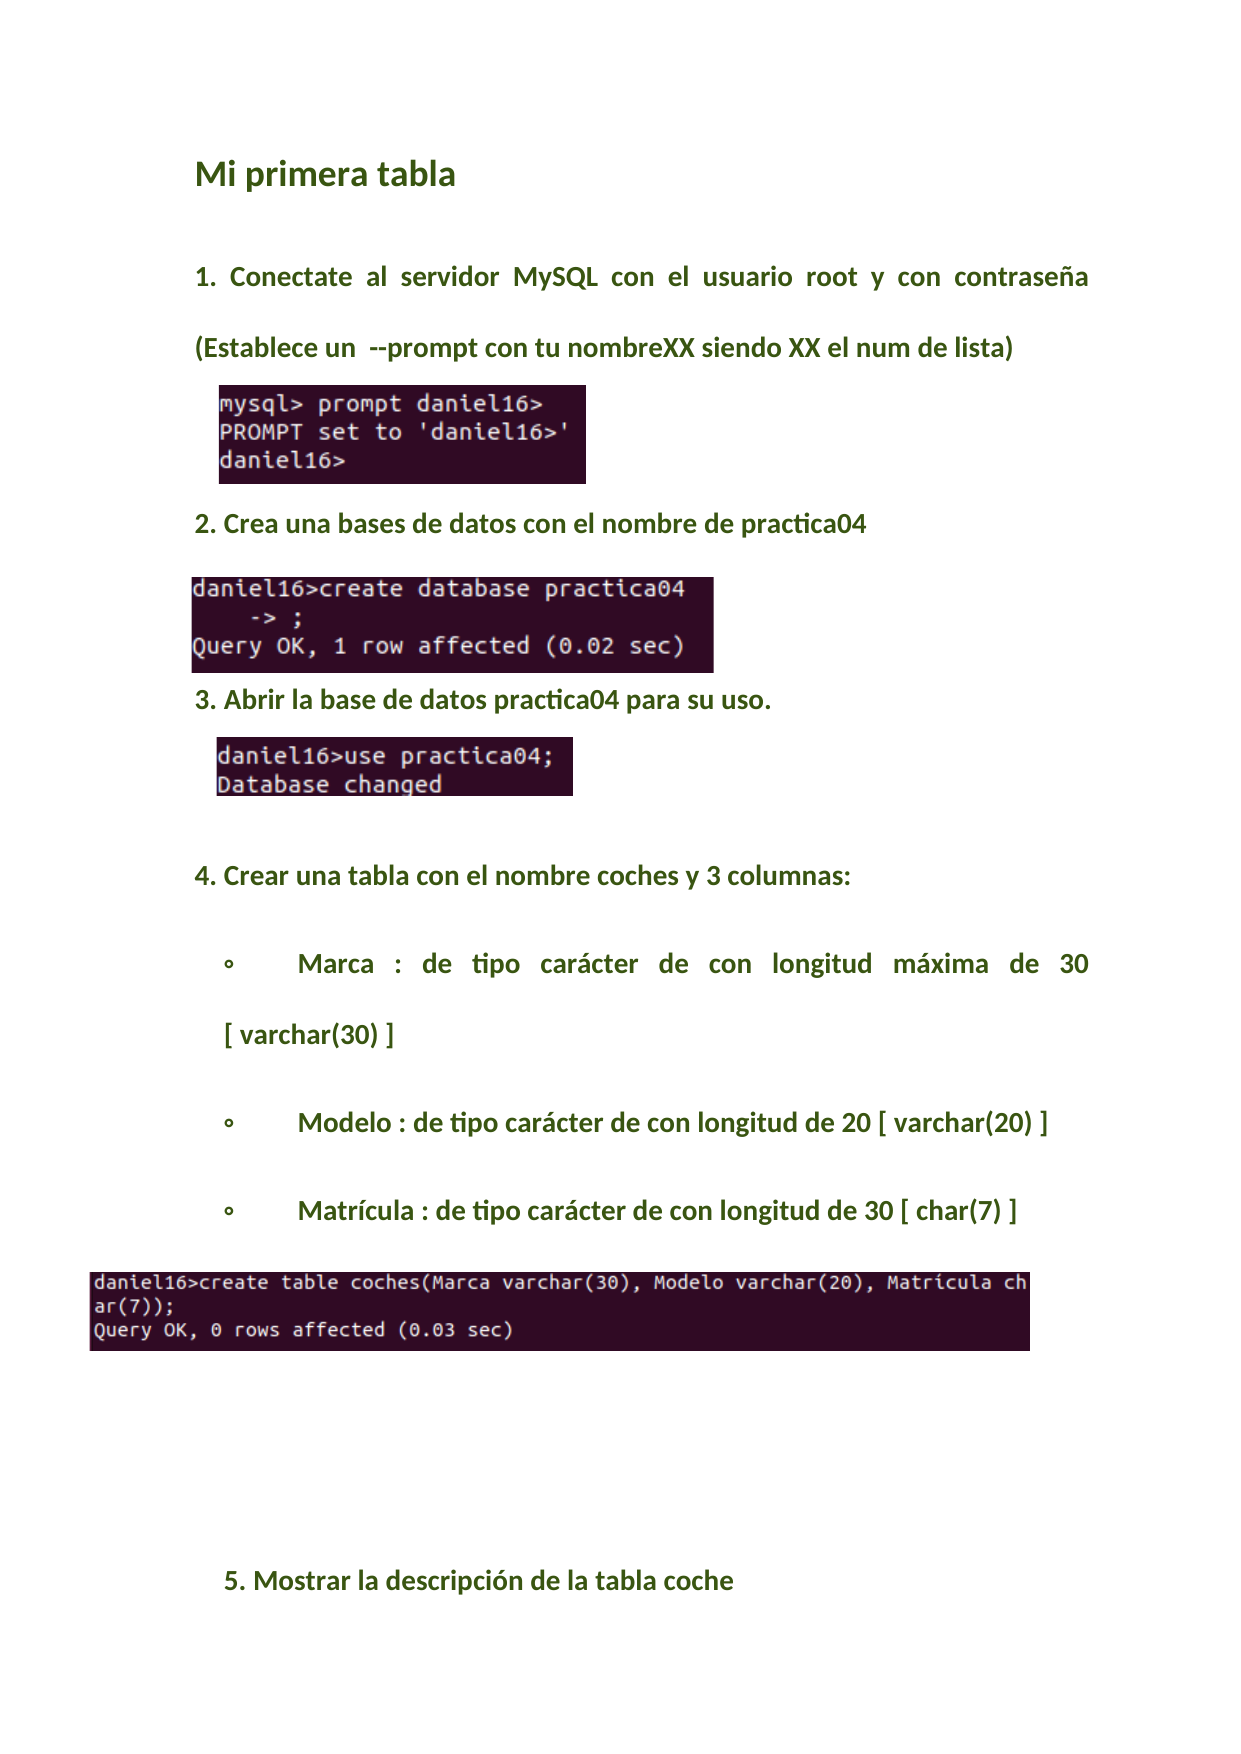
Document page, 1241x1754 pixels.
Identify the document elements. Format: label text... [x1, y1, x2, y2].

list ◦ Modelo : de tipo carácter de con longitud de 20 [ varchar(20) ] [224, 1104, 1090, 1140]
picture [216, 737, 573, 796]
list ◦ Marca : de tipo carácter de con longitud máxima de 30 [ varchar(30) ] [224, 945, 1090, 1052]
list ◦ Matrícula : de tipo carácter de con longitud de 30 [ char(7) ] [224, 1192, 1090, 1228]
list Mi primera tabla [194, 150, 1090, 196]
picture [218, 385, 586, 484]
list 1. Conectate al servidor MySQL con el usuario root y con contraseña (Establece un --prompt con tu nombreXX siendo XX el num de lista) [194, 258, 1090, 365]
picture [89, 1272, 1030, 1351]
list 4. Crear una tabla con el nombre coches y 3 columnas: [194, 857, 1090, 893]
picture [191, 577, 714, 673]
list 3. Abrir la base de datos practica04 para su uso. [194, 681, 1090, 717]
text 5. Mostrar la descripción de la tabla coche [224, 1562, 1090, 1598]
list 2. Crea una bases de datos con el nombre de practica04 [194, 505, 1090, 541]
